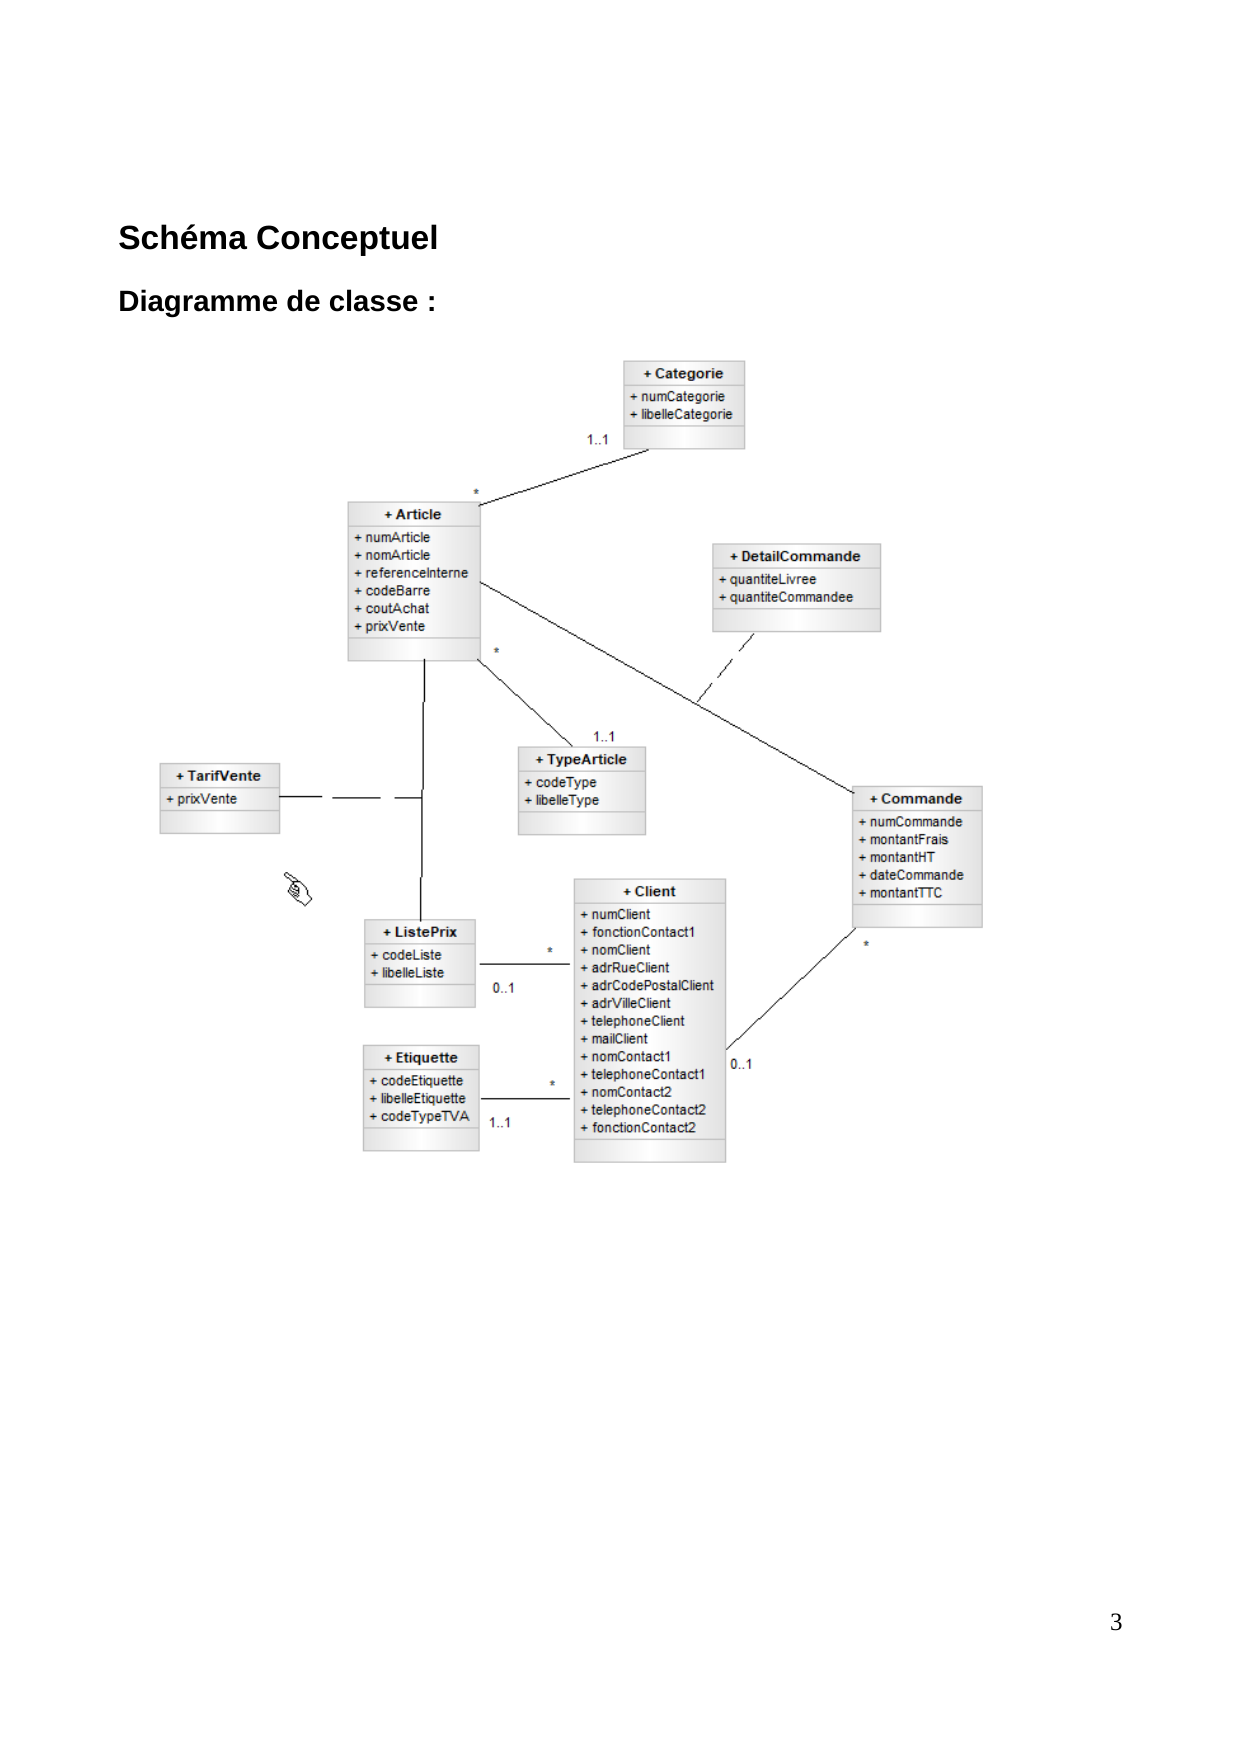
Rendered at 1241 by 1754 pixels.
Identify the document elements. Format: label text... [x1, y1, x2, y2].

picture [133, 348, 1138, 1215]
subtitle Diagramme de classe : [118, 284, 1122, 318]
subtitle Schéma Conceptuel [118, 218, 1122, 257]
